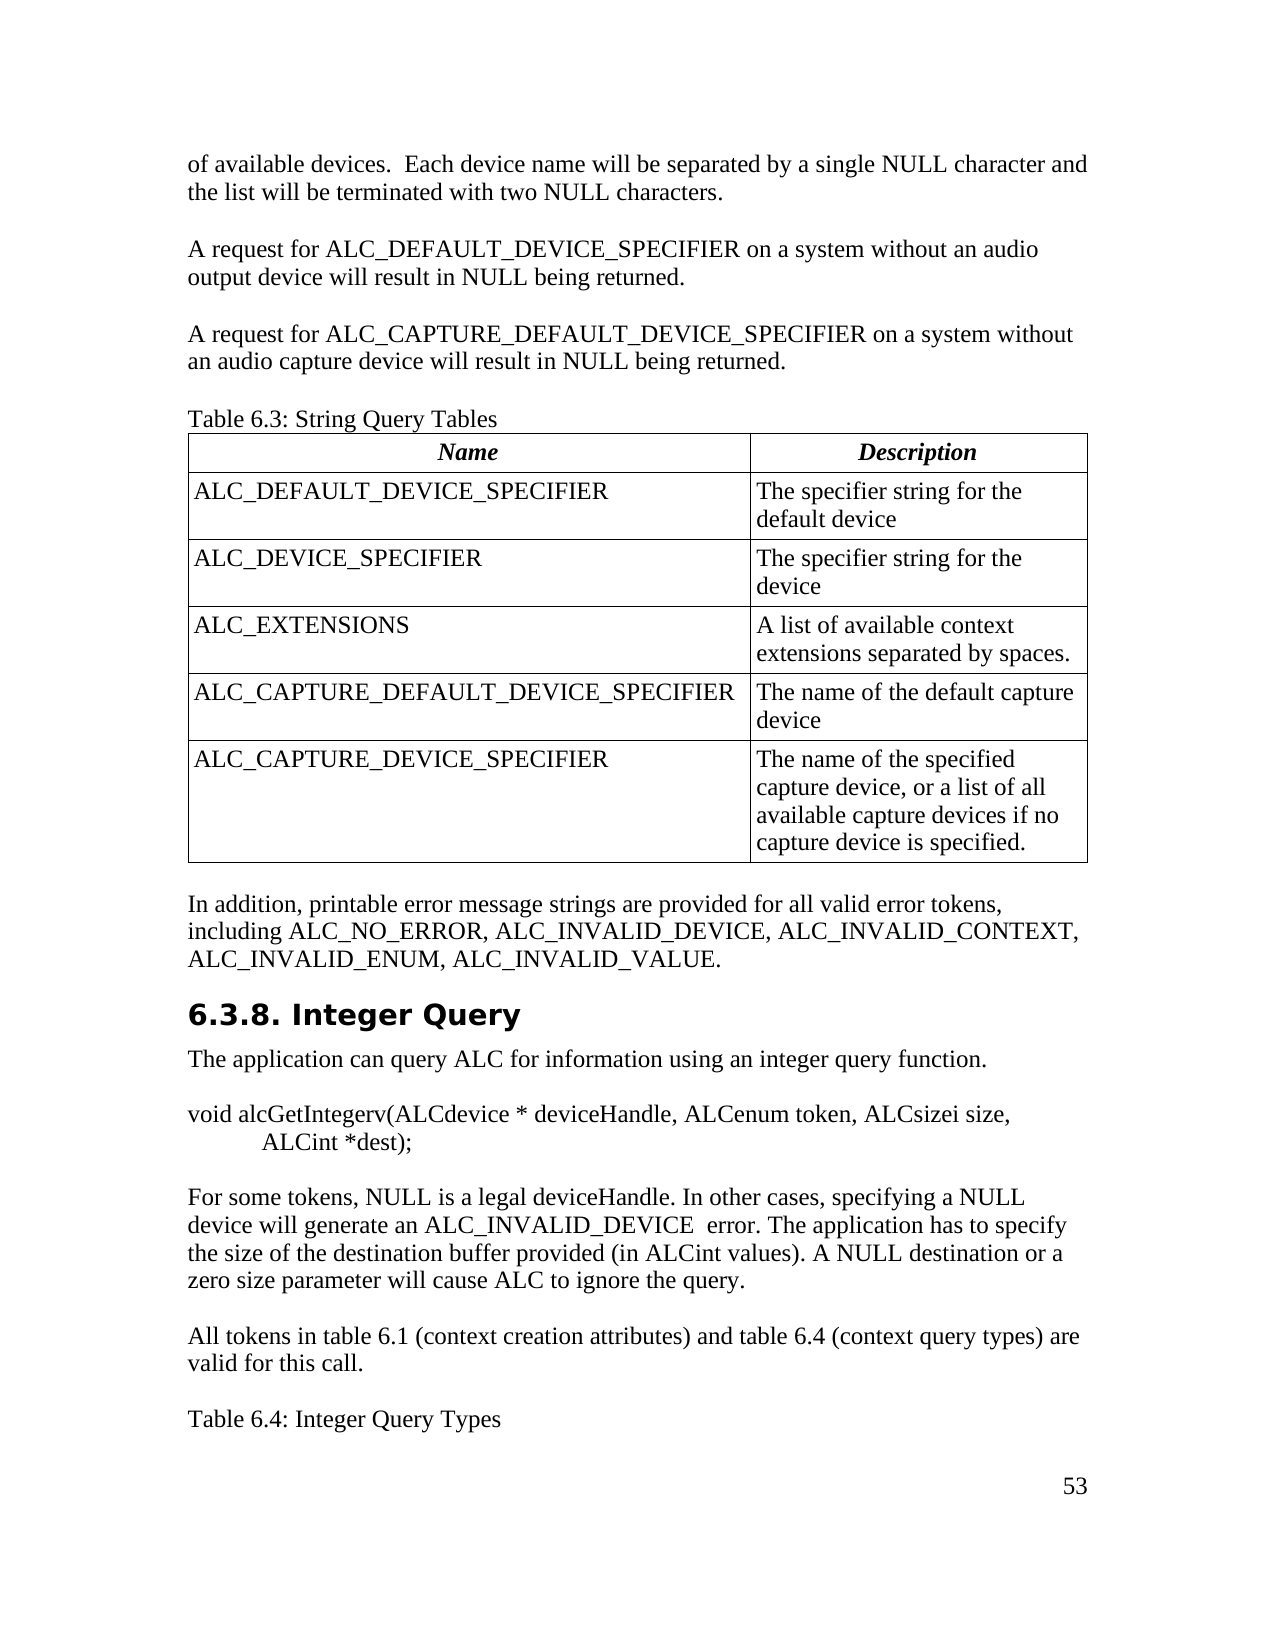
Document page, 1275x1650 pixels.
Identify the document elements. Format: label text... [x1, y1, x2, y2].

text For some tokens, NULL is a legal deviceHandle. In other cases, specifying a NULL device will generate an ALC_INVALID_DEVICE error. The application has to specify the size of the destination buffer provided (in ALCint values). A NULL destination or a zero size parameter will cause ALC to ignore the query. [187, 1183, 1087, 1294]
table_cell A list of available context extensions separated by spaces. [751, 607, 1087, 673]
table_cell ALC_CAPTURE_DEVICE_SPECIFIER [189, 741, 750, 862]
text All tokens in table 6.1 (context creation attributes) and table 6.4 (context query types) are valid for this call. [187, 1322, 1087, 1377]
table_cell ALC_DEVICE_SPECIFIER [189, 540, 750, 606]
subtitle Integer Query [187, 998, 1087, 1032]
text of available devices. Each device name will be separated by a single NULL character and the list will be terminated with two NULL characters. [187, 150, 1087, 205]
text void alcGetIntegerv(ALCdevice * deviceHandle, ALCenum token, ALCsizei size, [187, 1100, 1087, 1128]
text A request for ALC_CAPTURE_DEFAULT_DEVICE_SPECIFIER on a system without an audio capture device will result in NULL being returned. [187, 320, 1087, 375]
table_cell The name of the specified capture device, or a list of all available capture devices if no capture device is specified. [751, 741, 1087, 862]
table_cell The specifier string for the device [751, 540, 1087, 606]
table_cell ALC_DEFAULT_DEVICE_SPECIFIER [189, 473, 750, 539]
text Table 6.4: Integer Query Types [187, 1405, 1087, 1433]
table_cell ALC_CAPTURE_DEFAULT_DEVICE_SPECIFIER [189, 674, 750, 740]
text In addition, printable error message strings are provided for all valid error tokens, including ALC_NO_ERROR, ALC_INVALID_DEVICE, ALC_INVALID_CONTEXT, ALC_INVALID_ENUM, ALC_INVALID_VALUE. [187, 890, 1087, 973]
table_cell ALC_EXTENSIONS [189, 607, 750, 673]
text A request for ALC_DEFAULT_DEVICE_SPECIFIER on a system without an audio output device will result in NULL being returned. [187, 235, 1087, 290]
text The application can query ALC for information using an integer query function. [187, 1045, 1087, 1072]
table_cell The name of the default capture device [751, 674, 1087, 740]
text ALCint *dest); [187, 1128, 1087, 1156]
table_cell The specifier string for the default device [751, 473, 1087, 539]
text Table 6.3: String Query Tables [187, 405, 1087, 432]
table_header Name [189, 434, 750, 472]
table_header Description [751, 434, 1087, 472]
